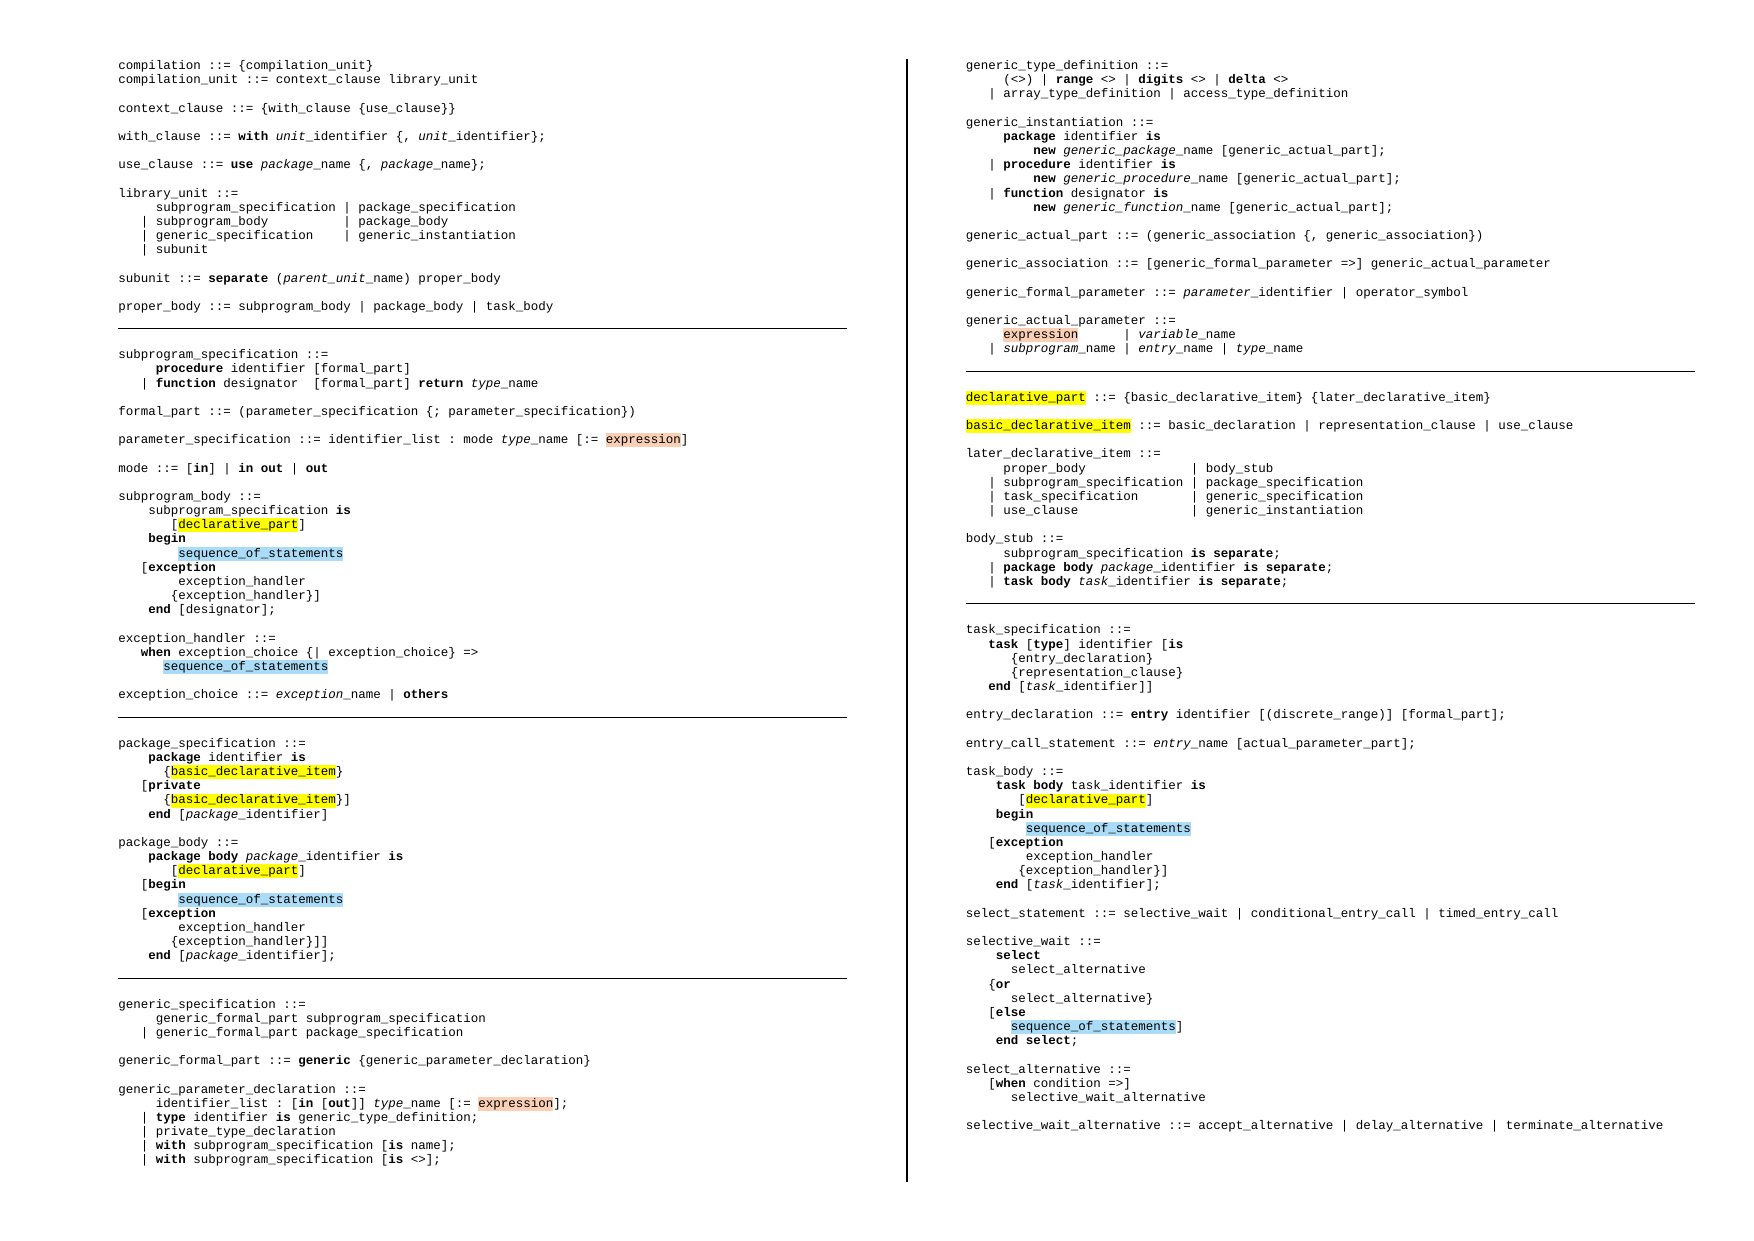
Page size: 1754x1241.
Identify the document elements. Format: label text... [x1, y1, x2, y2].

text end [task_identifier]] [966, 680, 1695, 694]
text context_clause ::= {with_clause {use_clause}} [118, 102, 847, 116]
text sequence_of_statements [118, 660, 847, 674]
text task_body ::= [966, 765, 1695, 779]
text generic_instantiation ::= [966, 116, 1695, 130]
text task_specification ::= [966, 623, 1695, 638]
text when exception_choice {| exception_choice} => [118, 646, 847, 660]
text proper_body | body_stub [966, 462, 1695, 476]
text declarative_part ::= {basic_declarative_item} {later_declarative_item} [966, 391, 1695, 405]
text {representation_clause} [966, 666, 1695, 680]
text | procedure identifier is [966, 158, 1695, 172]
text | with subprogram_specification [is <>]; [118, 1153, 847, 1168]
text subprogram_specification is separate; [966, 547, 1695, 561]
text package_specification ::= [118, 737, 847, 751]
text {basic_declarative_item}] [118, 793, 847, 808]
text parameter_specification ::= identifier_list : mode type_name [:= expression] [118, 433, 847, 447]
text {exception_handler}] [966, 864, 1695, 878]
text package_body ::= [118, 836, 847, 850]
text package body package_identifier is [118, 850, 847, 864]
text mode ::= [in] | in out | out [118, 462, 847, 476]
text proper_body ::= subprogram_body | package_body | task_body [118, 300, 847, 314]
text new generic_package_name [generic_actual_part]; [966, 144, 1695, 158]
text end select; [966, 1034, 1695, 1048]
text sequence_of_statements [118, 547, 847, 561]
text sequence_of_statements [118, 893, 847, 907]
text [else [966, 1006, 1695, 1020]
text | subprogram_name | entry_name | type_name [966, 342, 1695, 357]
text selective_wait_alternative [966, 1091, 1695, 1105]
text compilation ::= {compilation_unit} [118, 59, 847, 73]
text {exception_handler}]] [118, 935, 847, 949]
text [private [118, 779, 847, 793]
text entry_call_statement ::= entry_name [actual_parameter_part]; [966, 737, 1695, 751]
text procedure identifier [formal_part] [118, 362, 847, 377]
text | function designator [formal_part] return type_name [118, 377, 847, 391]
text entry_declaration ::= entry identifier [(discrete_range)] [formal_part]; [966, 708, 1695, 723]
text compilation_unit ::= context_clause library_unit [118, 73, 847, 87]
text generic_actual_part ::= (generic_association {, generic_association}) [966, 229, 1695, 243]
text [exception [118, 907, 847, 921]
text begin [118, 532, 847, 547]
text select [966, 949, 1695, 963]
text | type identifier is generic_type_definition; [118, 1111, 847, 1125]
text body_stub ::= [966, 532, 1695, 547]
text identifier_list : [in [out]] type_name [:= expression]; [118, 1097, 847, 1111]
text [begin [118, 878, 847, 893]
text with_clause ::= with unit_identifier {, unit_identifier}; [118, 130, 847, 144]
text | package body package_identifier is separate; [966, 561, 1695, 575]
text | generic_formal_part package_specification [118, 1026, 847, 1040]
text end [designator]; [118, 603, 847, 617]
text select_statement ::= selective_wait | conditional_entry_call | timed_entry_call [966, 907, 1695, 921]
text [declarative_part] [118, 864, 847, 878]
text task [type] identifier [is [966, 638, 1695, 652]
text | subunit [118, 243, 847, 257]
text exception_choice ::= exception_name | others [118, 688, 847, 702]
text generic_formal_part ::= generic {generic_parameter_declaration} [118, 1054, 847, 1068]
text new generic_function_name [generic_actual_part]; [966, 201, 1695, 215]
text generic_parameter_declaration ::= [118, 1083, 847, 1097]
text | use_clause | generic_instantiation [966, 504, 1695, 518]
text | function designator is [966, 187, 1695, 201]
text | task body task_identifier is separate; [966, 575, 1695, 589]
text | task_specification | generic_specification [966, 490, 1695, 504]
text generic_specification ::= [118, 998, 847, 1012]
text sequence_of_statements [966, 822, 1695, 836]
text generic_association ::= [generic_formal_parameter =>] generic_actual_parameter [966, 257, 1695, 272]
text {exception_handler}] [118, 589, 847, 603]
text [declarative_part] [966, 793, 1695, 808]
text | with subprogram_specification [is name]; [118, 1139, 847, 1153]
text formal_part ::= (parameter_specification {; parameter_specification}) [118, 405, 847, 419]
text | subprogram_specification | package_specification [966, 476, 1695, 490]
text exception_handler [966, 850, 1695, 864]
text | subprogram_body | package_body [118, 215, 847, 229]
text package identifier is [118, 751, 847, 765]
text subprogram_specification is [118, 504, 847, 518]
text sequence_of_statements] [966, 1020, 1695, 1034]
text [declarative_part] [118, 518, 847, 532]
text {or [966, 978, 1695, 992]
text expression | variable_name [966, 328, 1695, 342]
text later_declarative_item ::= [966, 447, 1695, 462]
text selective_wait_alternative ::= accept_alternative | delay_alternative | terminate_alternative [966, 1119, 1695, 1133]
text generic_formal_part subprogram_specification [118, 1012, 847, 1026]
text exception_handler [118, 575, 847, 589]
text generic_type_definition ::= [966, 59, 1695, 73]
text | private_type_declaration [118, 1125, 847, 1139]
text select_alternative [966, 963, 1695, 978]
text select_alternative ::= [966, 1063, 1695, 1077]
text select_alternative} [966, 992, 1695, 1006]
text {basic_declarative_item} [118, 765, 847, 779]
text new generic_procedure_name [generic_actual_part]; [966, 172, 1695, 187]
text [when condition =>] [966, 1077, 1695, 1091]
text task body task_identifier is [966, 779, 1695, 793]
text package identifier is [966, 130, 1695, 144]
text [exception [118, 561, 847, 575]
text [exception [966, 836, 1695, 850]
text generic_formal_parameter ::= parameter_identifier | operator_symbol [966, 286, 1695, 300]
text subprogram_body ::= [118, 490, 847, 504]
text end [package_identifier] [118, 808, 847, 822]
text library_unit ::= [118, 187, 847, 201]
text end [package_identifier]; [118, 949, 847, 963]
text begin [966, 808, 1695, 822]
text basic_declarative_item ::= basic_declaration | representation_clause | use_clause [966, 419, 1695, 433]
text exception_handler [118, 921, 847, 935]
text selective_wait ::= [966, 935, 1695, 949]
text use_clause ::= use package_name {, package_name}; [118, 158, 847, 172]
text exception_handler ::= [118, 632, 847, 646]
text | array_type_definition | access_type_definition [966, 87, 1695, 102]
text {entry_declaration} [966, 652, 1695, 666]
text subprogram_specification | package_specification [118, 201, 847, 215]
text (<>) | range <> | digits <> | delta <> [966, 73, 1695, 87]
text | generic_specification | generic_instantiation [118, 229, 847, 243]
text end [task_identifier]; [966, 878, 1695, 893]
text subunit ::= separate (parent_unit_name) proper_body [118, 272, 847, 286]
text subprogram_specification ::= [118, 348, 847, 362]
text generic_actual_parameter ::= [966, 314, 1695, 328]
